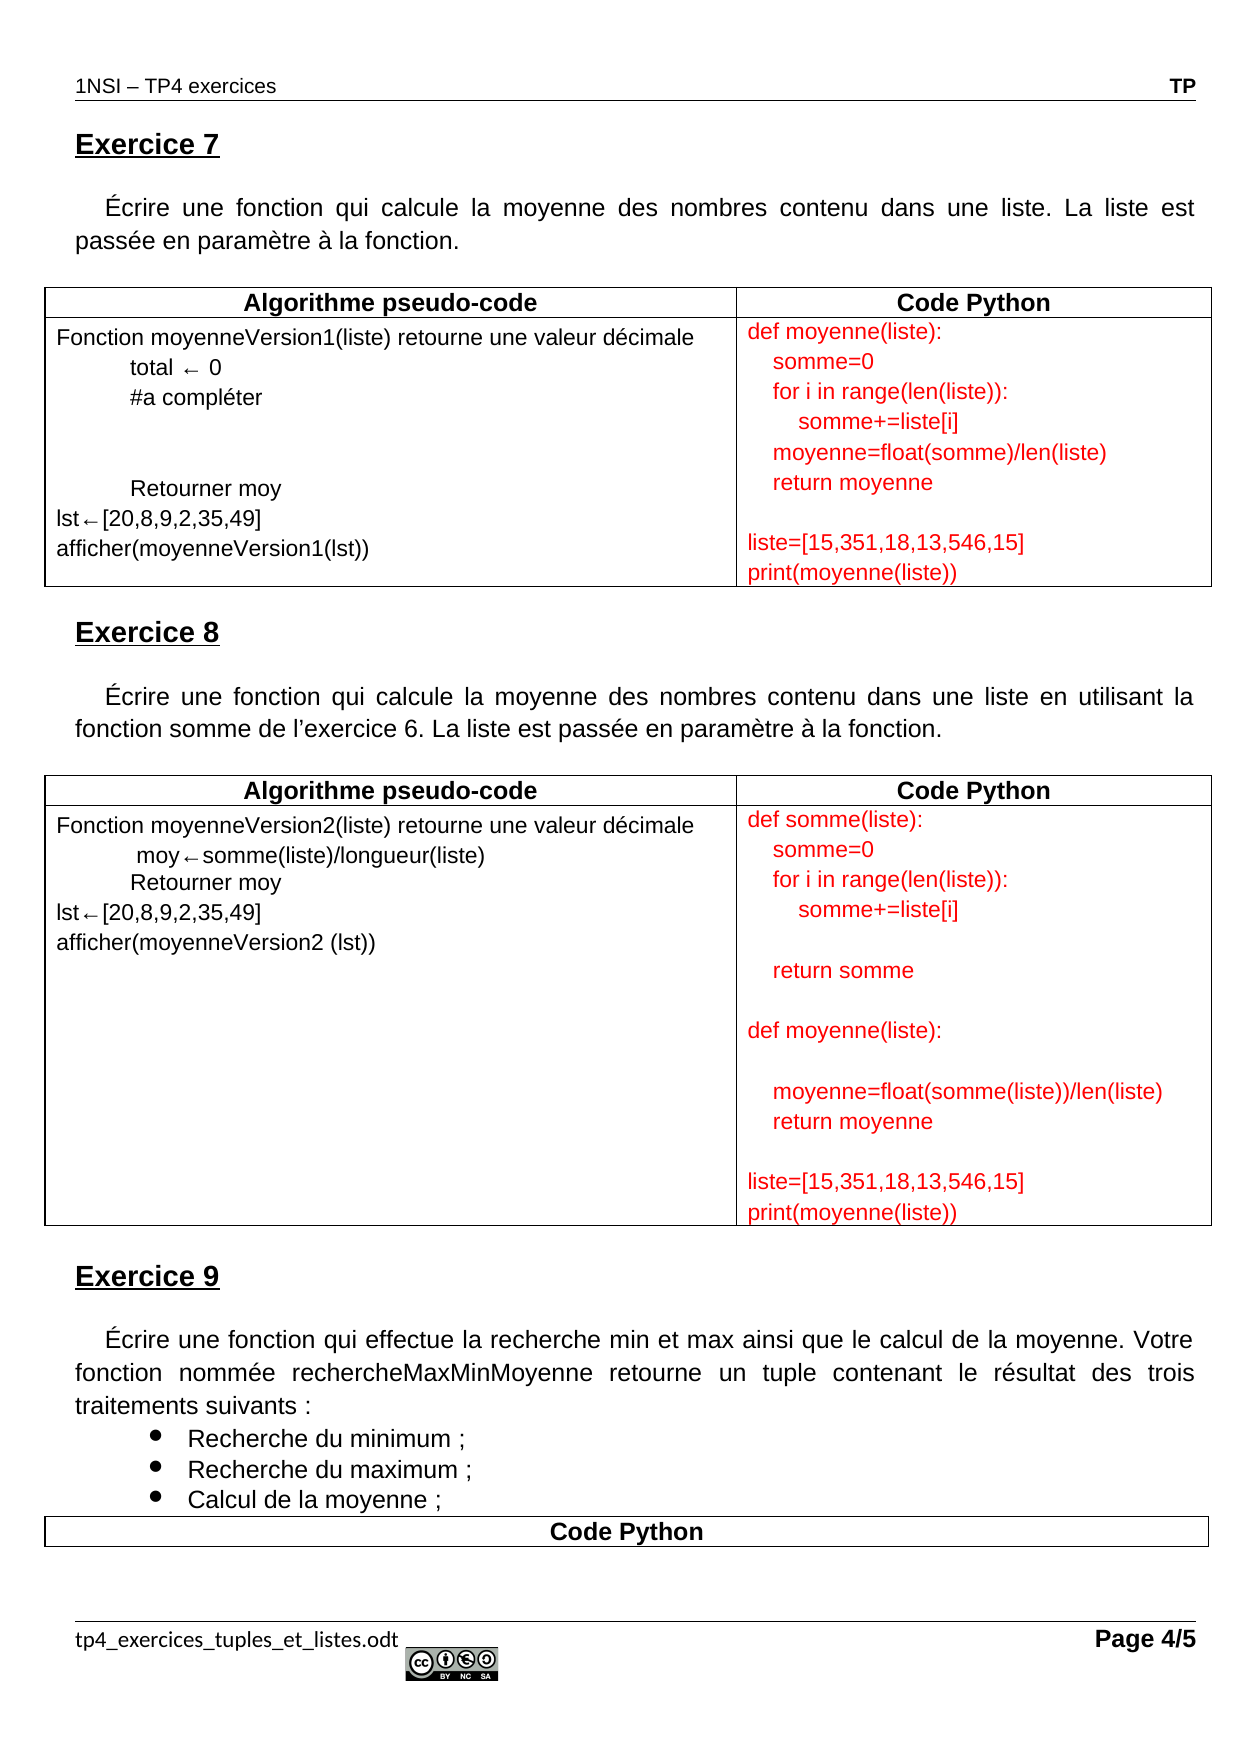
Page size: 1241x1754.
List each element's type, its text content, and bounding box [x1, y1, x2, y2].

table_header Code Python [737, 776, 1211, 805]
list Recherche du minimum ; [150, 1424, 1196, 1455]
list Recherche du maximum ; [150, 1455, 1196, 1485]
table_header Code Python [737, 288, 1211, 317]
text Écrire une fonction qui effectue la recherche min et max ainsi que le calcul de la moyenne. Votre fonction nommée rechercheMaxMinMoyenne retourne un tuple contenant le résultat des trois traitements suivants : [75, 1325, 1196, 1420]
table_header Algorithme pseudo-code [46, 776, 736, 805]
text Exercice 8 [75, 615, 1196, 649]
list Calcul de la moyenne ; [150, 1485, 1196, 1516]
table_header Algorithme pseudo-code [46, 288, 736, 317]
text Écrire une fonction qui calcule la moyenne des nombres contenu dans une liste. La liste est passée en paramètre à la fonction. [75, 193, 1196, 255]
table_cell def moyenne(liste): somme=0 for i in range(len(liste)): somme+=liste[i] moyenne=float(somme)/len(liste) return moyenne liste=[15,351,18,13,546,15] print(moyenne(liste)) [737, 318, 1211, 586]
table_cell Fonction moyenneVersion1(liste) retourne une valeur décimale total ← 0 #a compléter Retourner moy lst←[20,8,9,2,35,49] afficher(moyenneVersion1(lst)) [46, 318, 736, 586]
table_header Code Python [46, 1517, 1208, 1546]
text Écrire une fonction qui calcule la moyenne des nombres contenu dans une liste en utilisant la fonction somme de l’exercice 6. La liste est passée en paramètre à la fonction. [75, 681, 1196, 743]
table_cell Fonction moyenneVersion2(liste) retourne une valeur décimale moy←somme(liste)/longueur(liste) Retourner moy lst←[20,8,9,2,35,49] afficher(moyenneVersion2 (lst)) [46, 806, 736, 1225]
text Exercice 9 [75, 1259, 1196, 1292]
table_cell def somme(liste): somme=0 for i in range(len(liste)): somme+=liste[i] return somme def moyenne(liste): moyenne=float(somme(liste))/len(liste) return moyenne liste=[15,351,18,13,546,15] print(moyenne(liste)) [737, 806, 1211, 1225]
picture [405, 1647, 499, 1681]
text Exercice 7 [75, 127, 1196, 161]
